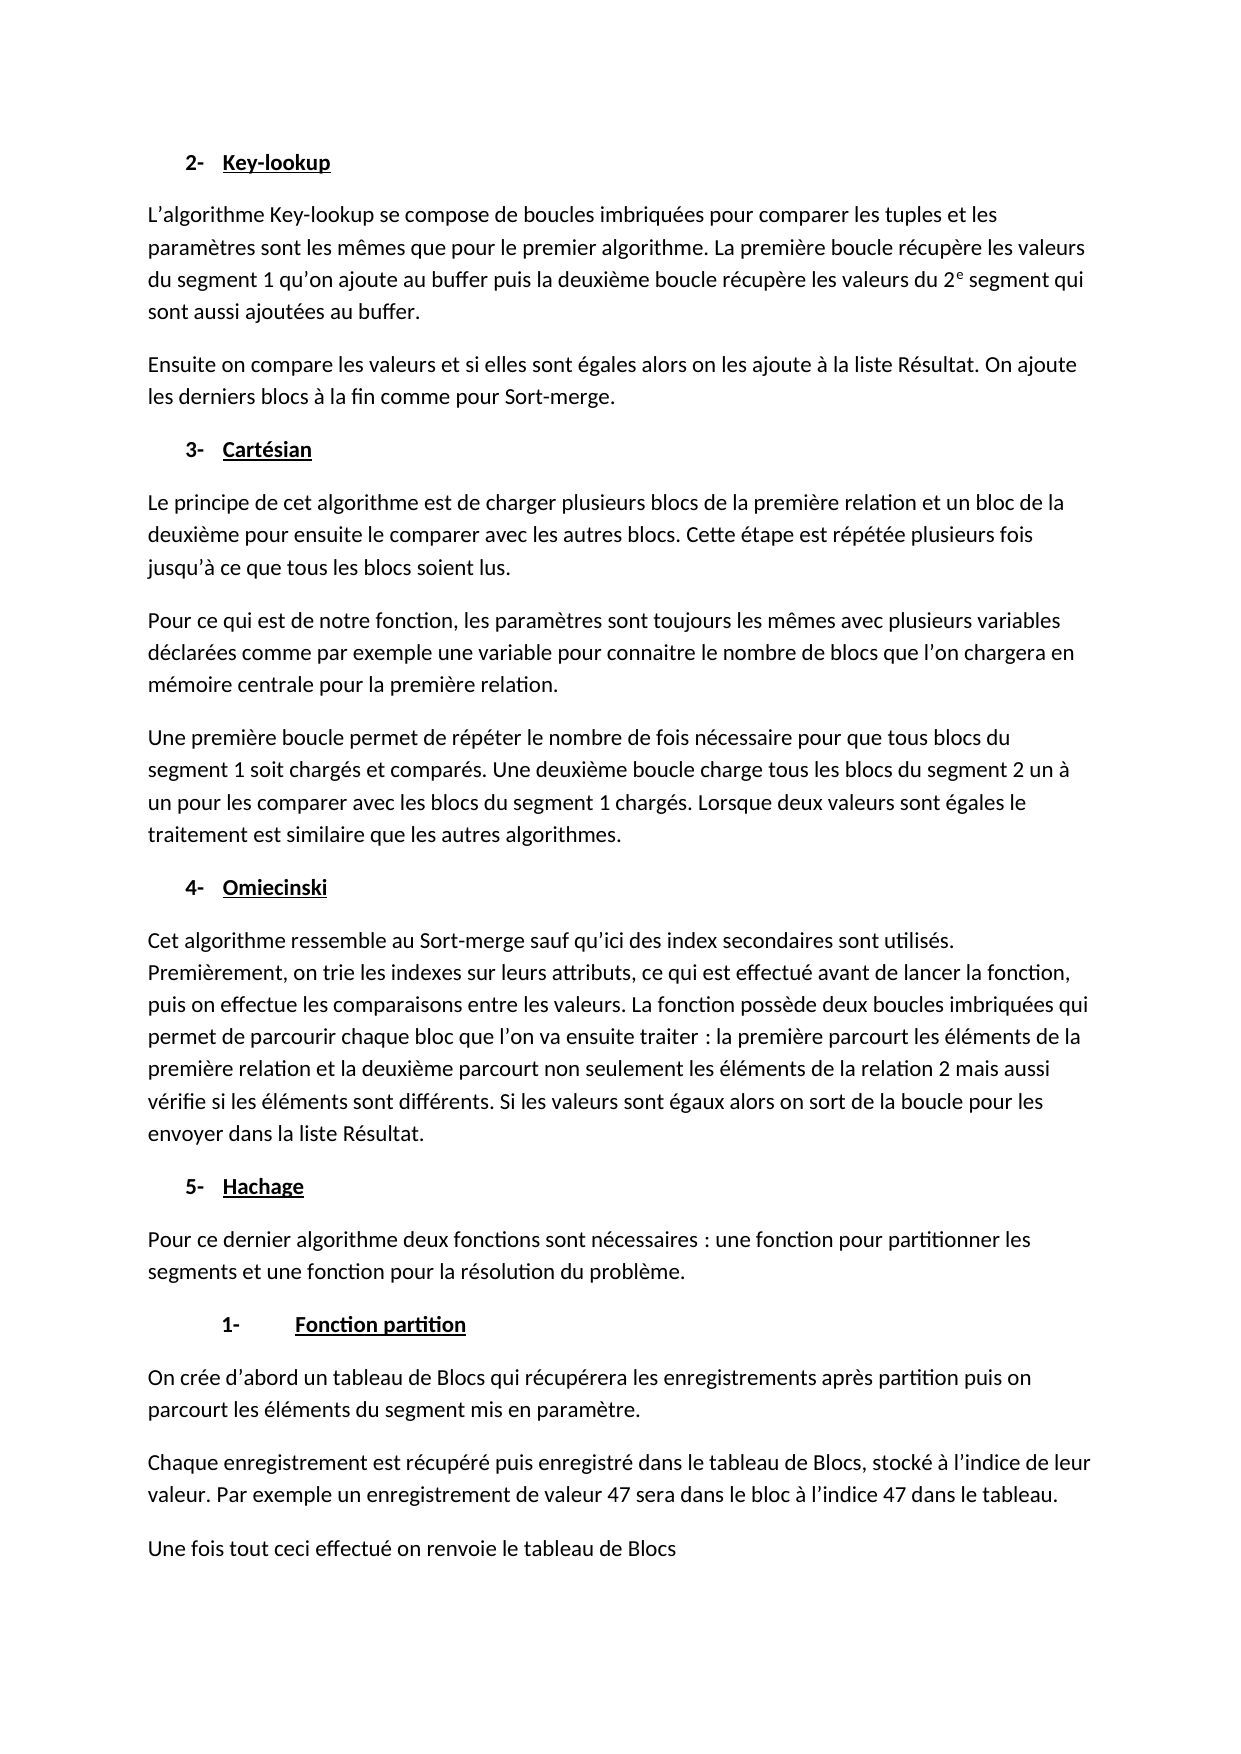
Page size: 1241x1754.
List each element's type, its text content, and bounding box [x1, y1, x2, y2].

text Ensuite on compare les valeurs et si elles sont égales alors on les ajoute à la liste Résultat. On ajoute les derniers blocs à la fin comme pour Sort-merge. [148, 350, 1093, 410]
list Fonction partition [221, 1310, 1093, 1338]
text Une première boucle permet de répéter le nombre de fois nécessaire pour que tous blocs du segment 1 soit chargés et comparés. Une deuxième boucle charge tous les blocs du segment 2 un à un pour les comparer avec les blocs du segment 1 chargés. Lorsque deux valeurs sont égales le traitement est similaire que les autres algorithmes. [148, 723, 1093, 848]
text Le principe de cet algorithme est de charger plusieurs blocs de la première relation et un bloc de la deuxième pour ensuite le comparer avec les autres blocs. Cette étape est répétée plusieurs fois jusqu’à ce que tous les blocs soient lus. [148, 488, 1093, 581]
text Pour ce dernier algorithme deux fonctions sont nécessaires : une fonction pour partitionner les segments et une fonction pour la résolution du problème. [148, 1225, 1093, 1285]
list Cartésian [185, 435, 1093, 463]
text L’algorithme Key-lookup se compose de boucles imbriquées pour comparer les tuples et les paramètres sont les mêmes que pour le premier algorithme. La première boucle récupère les valeurs du segment 1 qu’on ajoute au buffer puis la deuxième boucle récupère les valeurs du 2e segment qui sont aussi ajoutées au buffer. [148, 201, 1093, 325]
text Une fois tout ceci effectué on renvoie le tableau de Blocs [148, 1534, 1093, 1562]
text Pour ce qui est de notre fonction, les paramètres sont toujours les mêmes avec plusieurs variables déclarées comme par exemple une variable pour connaitre le nombre de blocs que l’on chargera en mémoire centrale pour la première relation. [148, 606, 1093, 698]
list Hachage [185, 1172, 1093, 1200]
list Key-lookup [185, 148, 1093, 176]
list Omiecinski [185, 873, 1093, 901]
text Cet algorithme ressemble au Sort-merge sauf qu’ici des index secondaires sont utilisés. Premièrement, on trie les indexes sur leurs attributs, ce qui est effectué avant de lancer la fonction, puis on effectue les comparaisons entre les valeurs. La fonction possède deux boucles imbriquées qui permet de parcourir chaque bloc que l’on va ensuite traiter : la première parcourt les éléments de la première relation et la deuxième parcourt non seulement les éléments de la relation 2 mais aussi vérifie si les éléments sont différents. Si les valeurs sont égaux alors on sort de la boucle pour les envoyer dans la liste Résultat. [148, 926, 1093, 1147]
text Chaque enregistrement est récupéré puis enregistré dans le tableau de Blocs, stocké à l’indice de leur valeur. Par exemple un enregistrement de valeur 47 sera dans le bloc à l’indice 47 dans le tableau. [148, 1448, 1093, 1509]
text On crée d’abord un tableau de Blocs qui récupérera les enregistrements après partition puis on parcourt les éléments du segment mis en paramètre. [148, 1363, 1093, 1423]
